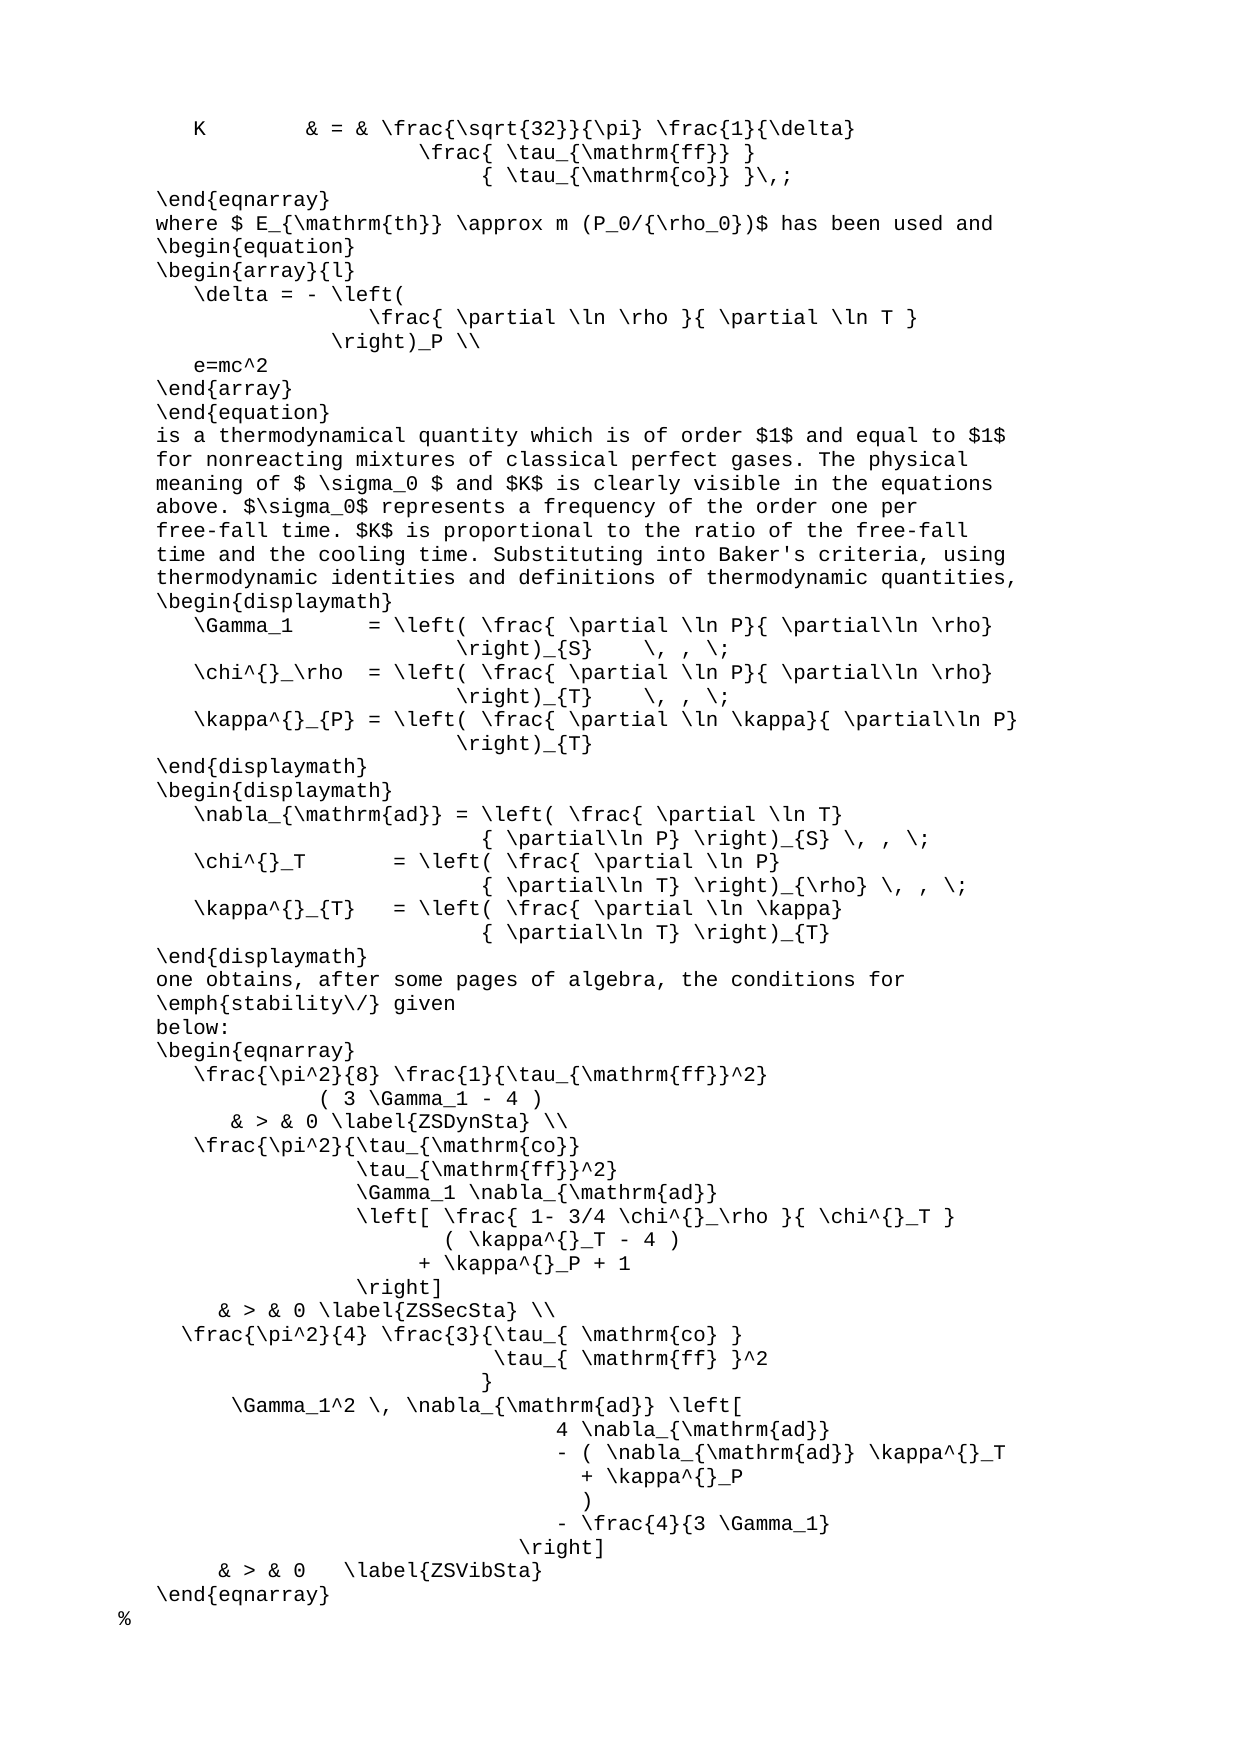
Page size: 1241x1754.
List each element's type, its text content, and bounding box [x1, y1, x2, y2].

text for nonreacting mixtures of classical perfect gases. The physical [118, 449, 1122, 473]
text \begin{displaymath} [118, 780, 1122, 804]
text ( \kappa^{}_T - 4 ) [118, 1229, 1122, 1253]
text \right] [118, 1537, 1122, 1561]
text \frac{\pi^2}{\tau_{\mathrm{co}} [118, 1135, 1122, 1158]
text thermodynamic identities and definitions of thermodynamic quantities, [118, 567, 1122, 591]
text free-fall time. $K$ is proportional to the ratio of the free-fall [118, 520, 1122, 544]
text \kappa^{}_{T} = \left( \frac{ \partial \ln \kappa} [118, 898, 1122, 922]
text time and the cooling time. Substituting into Baker's criteria, using [118, 544, 1122, 567]
text \delta = - \left( [118, 284, 1122, 307]
text \tau_{\mathrm{ff}}^2} [118, 1158, 1122, 1182]
text & > & 0 \label{ZSDynSta} \\ [118, 1111, 1122, 1135]
text is a thermodynamical quantity which is of order $1$ and equal to $1$ [118, 426, 1122, 449]
text + \kappa^{}_P [118, 1466, 1122, 1489]
text \end{eqnarray} [118, 1584, 1122, 1608]
text \end{array} [118, 378, 1122, 402]
text % [118, 1608, 1122, 1631]
text \left[ \frac{ 1- 3/4 \chi^{}_\rho }{ \chi^{}_T } [118, 1206, 1122, 1229]
text & > & 0 \label{ZSSecSta} \\ [118, 1300, 1122, 1324]
text - \frac{4}{3 \Gamma_1} [118, 1513, 1122, 1537]
text \emph{stability\/} given [118, 993, 1122, 1017]
text \begin{equation} [118, 236, 1122, 260]
text \frac{\pi^2}{8} \frac{1}{\tau_{\mathrm{ff}}^2} [118, 1064, 1122, 1088]
text \begin{eqnarray} [118, 1040, 1122, 1064]
text \frac{\pi^2}{4} \frac{3}{\tau_{ \mathrm{co} } [118, 1324, 1122, 1348]
text above. $\sigma_0$ represents a frequency of the order one per [118, 496, 1122, 520]
text \begin{displaymath} [118, 591, 1122, 615]
text \end{displaymath} [118, 946, 1122, 969]
text { \partial\ln T} \right)_{T} [118, 922, 1122, 946]
text \Gamma_1 \nabla_{\mathrm{ad}} [118, 1182, 1122, 1206]
text + \kappa^{}_P + 1 [118, 1253, 1122, 1277]
text { \partial\ln P} \right)_{S} \, , \; [118, 827, 1122, 851]
text \Gamma_1 = \left( \frac{ \partial \ln P}{ \partial\ln \rho} [118, 615, 1122, 638]
text \end{displaymath} [118, 757, 1122, 780]
text e=mc^2 [118, 354, 1122, 378]
text \chi^{}_\rho = \left( \frac{ \partial \ln P}{ \partial\ln \rho} [118, 662, 1122, 686]
text \end{eqnarray} [118, 189, 1122, 213]
text \right] [118, 1277, 1122, 1300]
text \end{equation} [118, 402, 1122, 426]
text \chi^{}_T = \left( \frac{ \partial \ln P} [118, 851, 1122, 875]
text { \partial\ln T} \right)_{\rho} \, , \; [118, 875, 1122, 898]
text \right)_{S} \, , \; [118, 638, 1122, 662]
text \tau_{ \mathrm{ff} }^2 [118, 1348, 1122, 1371]
text below: [118, 1017, 1122, 1040]
text \frac{ \tau_{\mathrm{ff}} } [118, 142, 1122, 165]
text \right)_{T} [118, 733, 1122, 757]
text \nabla_{\mathrm{ad}} = \left( \frac{ \partial \ln T} [118, 804, 1122, 827]
text & > & 0 \label{ZSVibSta} [118, 1561, 1122, 1584]
text one obtains, after some pages of algebra, the conditions for [118, 969, 1122, 993]
text \kappa^{}_{P} = \left( \frac{ \partial \ln \kappa}{ \partial\ln P} [118, 709, 1122, 733]
text ( 3 \Gamma_1 - 4 ) [118, 1088, 1122, 1111]
text \right)_{T} \, , \; [118, 686, 1122, 709]
text \frac{ \partial \ln \rho }{ \partial \ln T } [118, 307, 1122, 331]
text } [118, 1371, 1122, 1395]
text \begin{array}{l} [118, 260, 1122, 284]
text - ( \nabla_{\mathrm{ad}} \kappa^{}_T [118, 1442, 1122, 1466]
text \Gamma_1^2 \, \nabla_{\mathrm{ad}} \left[ [118, 1395, 1122, 1419]
text ) [118, 1489, 1122, 1513]
text meaning of $ \sigma_0 $ and $K$ is clearly visible in the equations [118, 473, 1122, 496]
text \right)_P \\ [118, 331, 1122, 354]
text where $ E_{\mathrm{th}} \approx m (P_0/{\rho_0})$ has been used and [118, 213, 1122, 236]
text { \tau_{\mathrm{co}} }\,; [118, 165, 1122, 189]
text K & = & \frac{\sqrt{32}}{\pi} \frac{1}{\delta} [118, 118, 1122, 142]
text 4 \nabla_{\mathrm{ad}} [118, 1419, 1122, 1442]
